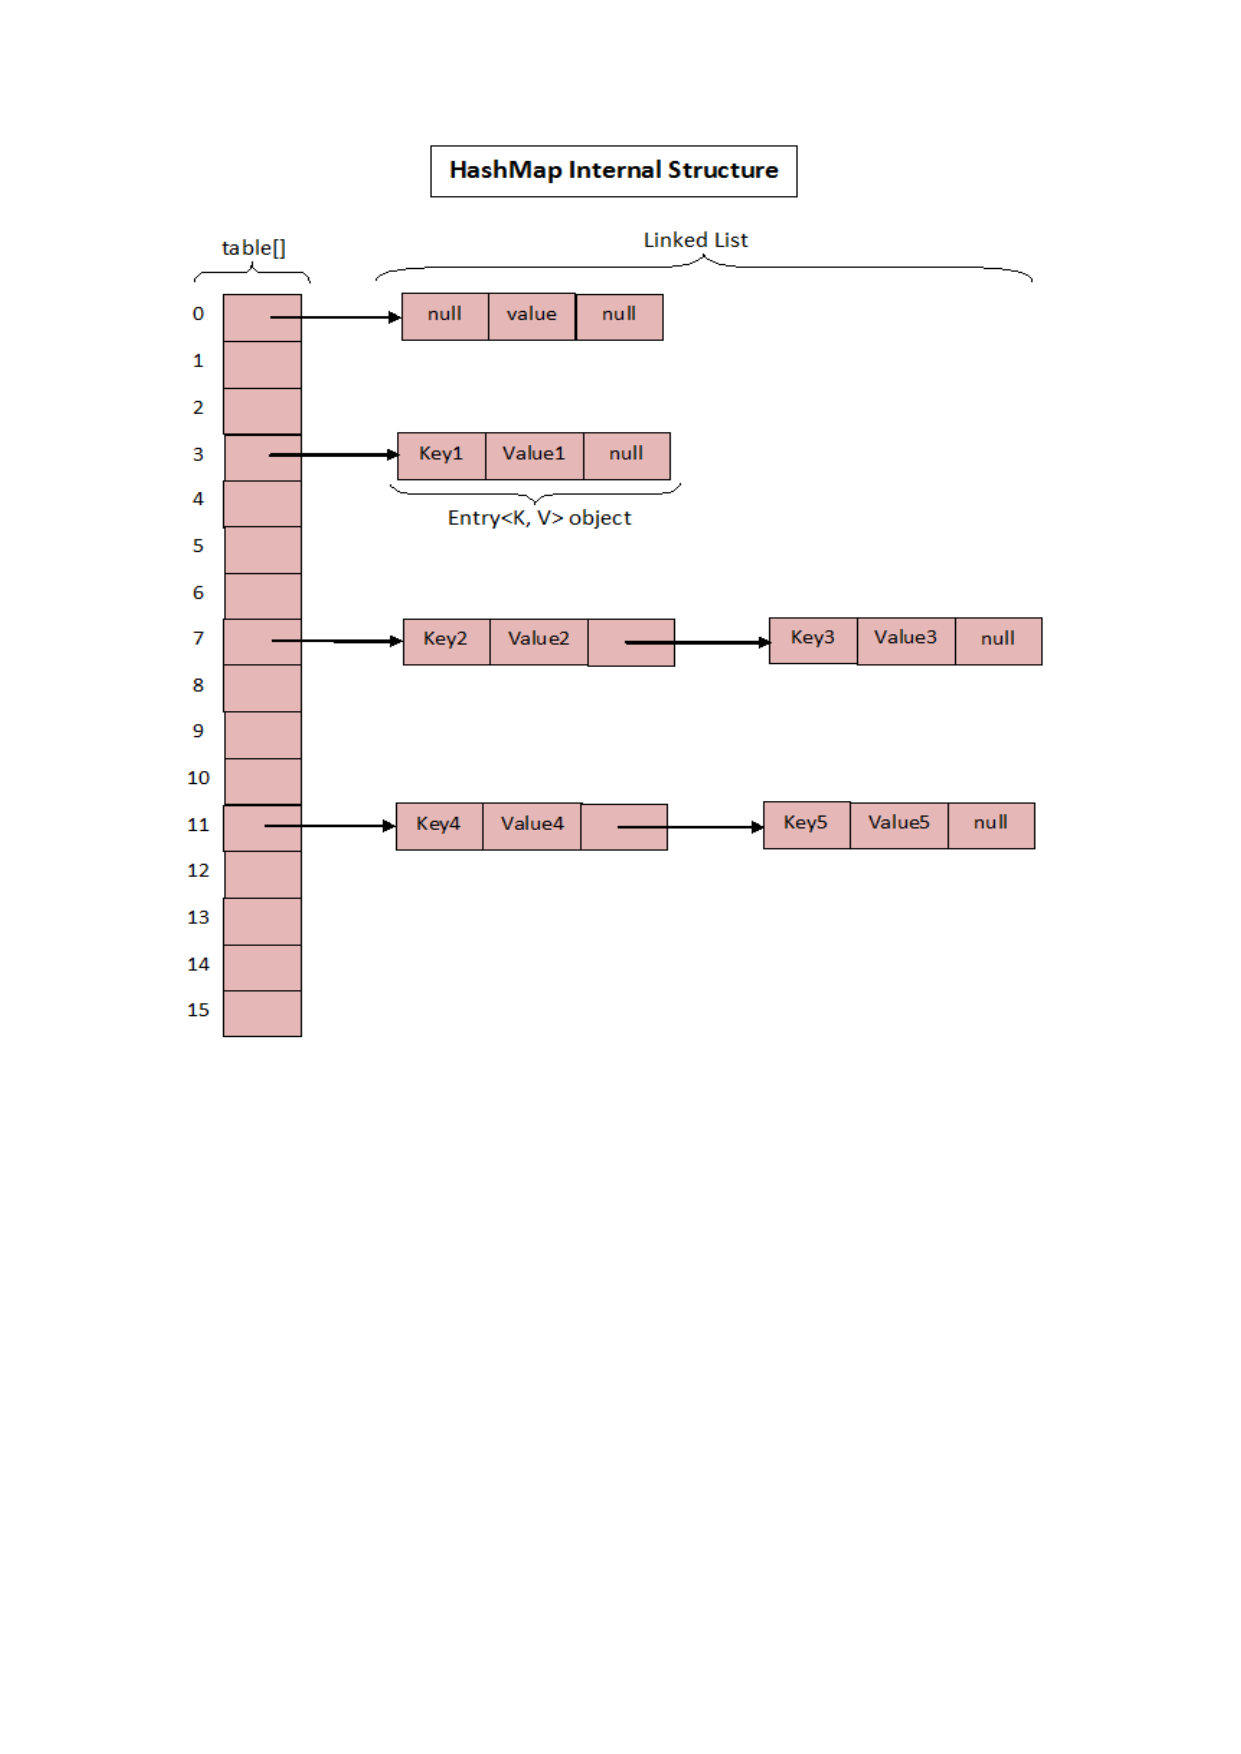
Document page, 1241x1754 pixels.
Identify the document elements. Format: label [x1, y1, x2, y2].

picture [151, 135, 1089, 1079]
